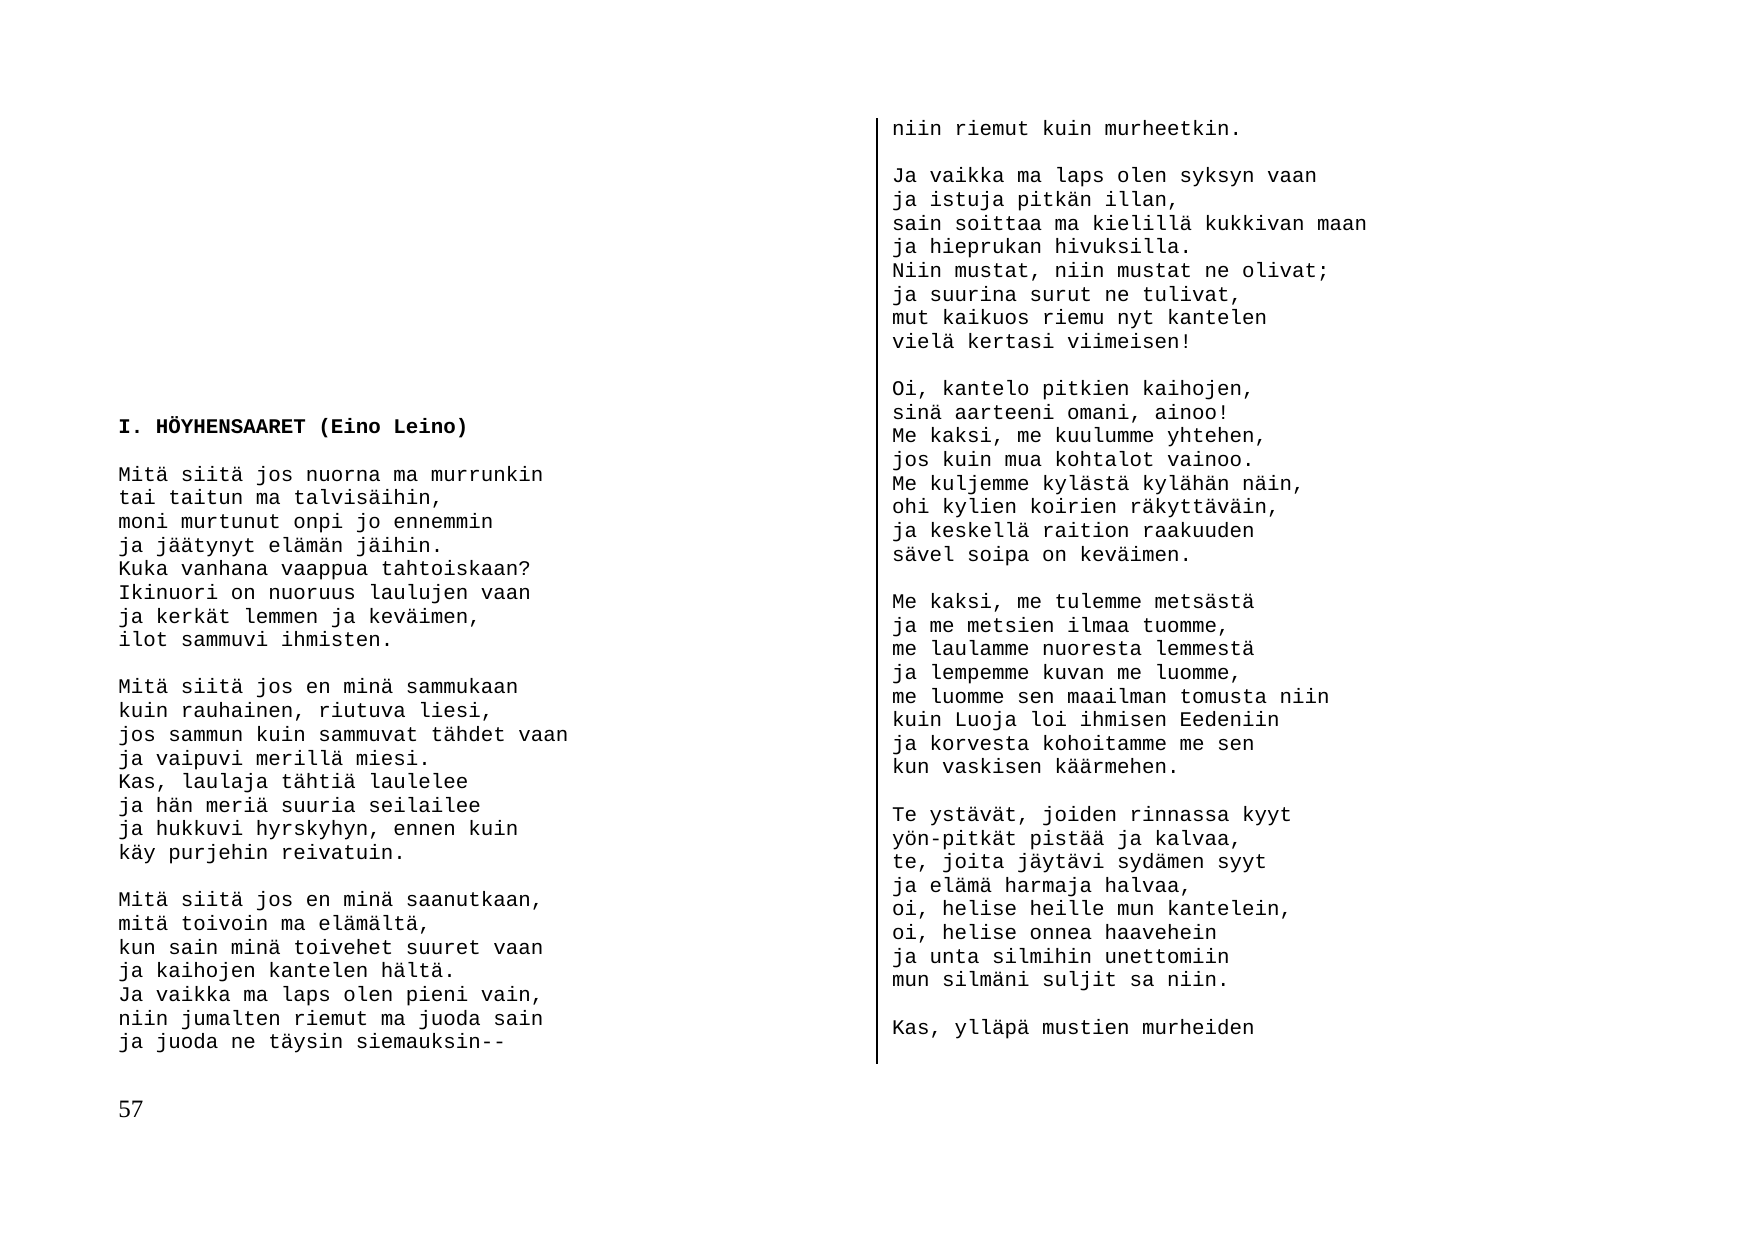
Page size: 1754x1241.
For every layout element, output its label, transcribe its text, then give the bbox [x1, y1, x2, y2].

text jos sammun kuin sammuvat tähdet vaan [118, 724, 862, 747]
text niin jumalten riemut ma juoda sain [118, 1008, 862, 1031]
text ja kerkät lemmen ja keväimen, [118, 606, 862, 629]
text ja hieprukan hivuksilla. [892, 236, 1635, 260]
text Kas, laulaja tähtiä laulelee [118, 771, 862, 795]
text sävel soipa on keväimen. [892, 544, 1635, 567]
text tai taitun ma talvisäihin, [118, 487, 862, 511]
text kun vaskisen käärmehen. [892, 757, 1635, 780]
text ja hän meriä suuria seilailee [118, 795, 862, 818]
text yön-pitkät pistää ja kalvaa, [892, 827, 1635, 851]
text Me kuljemme kylästä kylähän näin, [892, 473, 1635, 496]
text Ja vaikka ma laps olen syksyn vaan [892, 165, 1635, 189]
text Kas, ylläpä mustien murheiden [892, 1017, 1635, 1040]
text ja elämä harmaja halvaa, [892, 875, 1635, 898]
text Me kaksi, me kuulumme yhtehen, [892, 426, 1635, 449]
text mut kaikuos riemu nyt kantelen [892, 307, 1635, 331]
text me luomme sen maailman tomusta niin [892, 686, 1635, 709]
text käy purjehin reivatuin. [118, 842, 862, 866]
text mun silmäni suljit sa niin. [892, 969, 1635, 993]
text Niin mustat, niin mustat ne olivat; [892, 260, 1635, 284]
text ja hukkuvi hyrskyhyn, ennen kuin [118, 818, 862, 842]
text Te ystävät, joiden rinnassa kyyt [892, 804, 1635, 827]
text ohi kylien koirien räkyttäväin, [892, 496, 1635, 520]
text ja me metsien ilmaa tuomme, [892, 615, 1635, 638]
text Me kaksi, me tulemme metsästä [892, 591, 1635, 615]
text sinä aarteeni omani, ainoo! [892, 402, 1635, 426]
text jos kuin mua kohtalot vainoo. [892, 449, 1635, 473]
text kuin rauhainen, riutuva liesi, [118, 700, 862, 724]
text ja keskellä raition raakuuden [892, 520, 1635, 544]
text ja lempemme kuvan me luomme, [892, 662, 1635, 686]
text moni murtunut onpi jo ennemmin [118, 511, 862, 535]
text Mitä siitä jos en minä saanutkaan, [118, 889, 862, 913]
text oi, helise onnea haavehein [892, 922, 1635, 946]
text Oi, kantelo pitkien kaihojen, [892, 378, 1635, 402]
text ja juoda ne täysin siemauksin-- [118, 1031, 862, 1055]
text mitä toivoin ma elämältä, [118, 913, 862, 937]
text Ikinuori on nuoruus laulujen vaan [118, 582, 862, 606]
text Kuka vanhana vaappua tahtoiskaan? [118, 558, 862, 582]
text ja korvesta kohoitamme me sen [892, 733, 1635, 757]
text sain soittaa ma kielillä kukkivan maan [892, 213, 1635, 236]
text Ja vaikka ma laps olen pieni vain, [118, 984, 862, 1008]
text ja unta silmihin unettomiin [892, 946, 1635, 969]
text me laulamme nuoresta lemmestä [892, 638, 1635, 662]
text kun sain minä toivehet suuret vaan [118, 937, 862, 960]
text oi, helise heille mun kantelein, [892, 898, 1635, 922]
text vielä kertasi viimeisen! [892, 331, 1635, 354]
text I. HÖYHENSAARET (Eino Leino) [118, 416, 862, 440]
text ja istuja pitkän illan, [892, 189, 1635, 213]
text kuin Luoja loi ihmisen Eedeniin [892, 709, 1635, 733]
text niin riemut kuin murheetkin. [892, 118, 1635, 142]
text ja jäätynyt elämän jäihin. [118, 535, 862, 558]
text Mitä siitä jos nuorna ma murrunkin [118, 464, 862, 487]
text ilot sammuvi ihmisten. [118, 629, 862, 653]
text te, joita jäytävi sydämen syyt [892, 851, 1635, 875]
text ja vaipuvi merillä miesi. [118, 747, 862, 771]
text Mitä siitä jos en minä sammukaan [118, 677, 862, 700]
text ja suurina surut ne tulivat, [892, 284, 1635, 307]
text ja kaihojen kantelen hältä. [118, 960, 862, 984]
